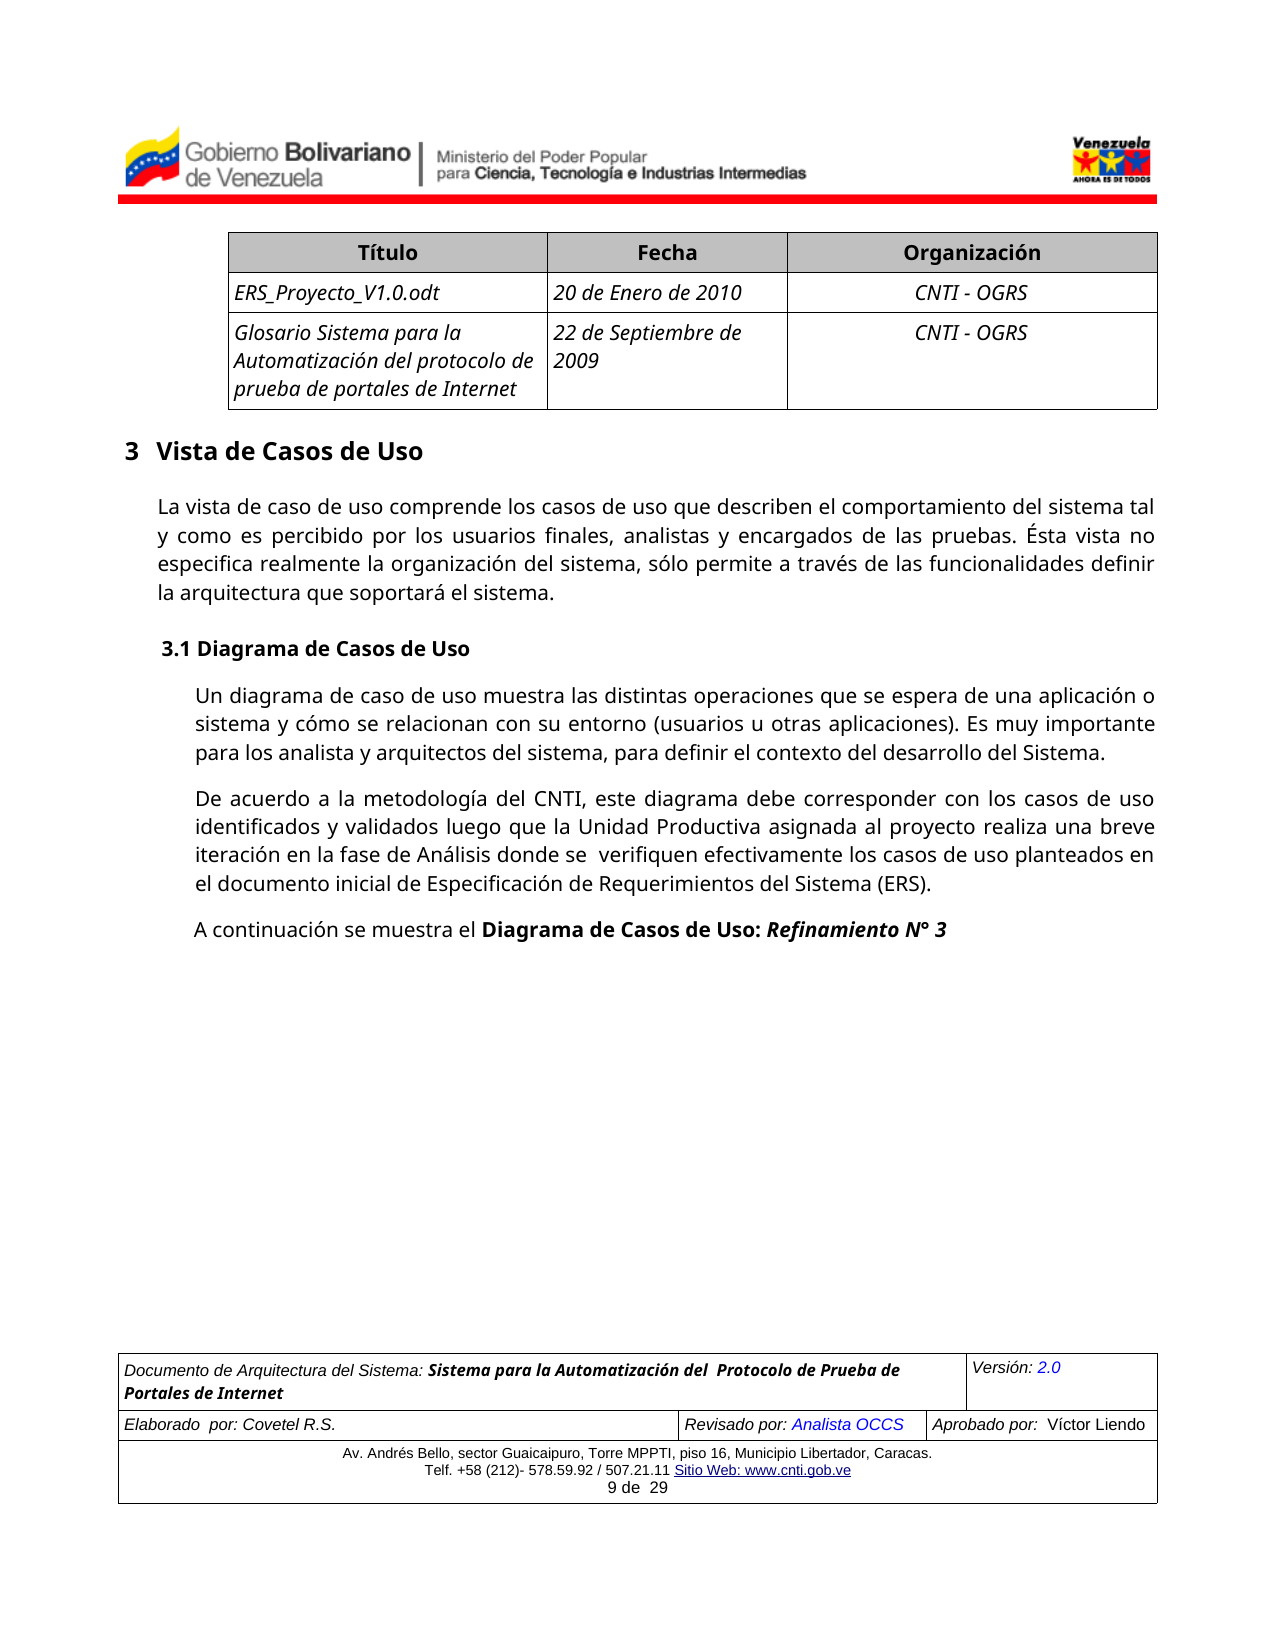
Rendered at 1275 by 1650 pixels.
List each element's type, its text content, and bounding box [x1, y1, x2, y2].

subtitle Vista de Casos de Uso [118, 433, 1157, 468]
text A continuación se muestra el Diagrama de Casos de Uso: Refinamiento N° 3 [118, 915, 1157, 944]
subtitle Diagrama de Casos de Uso [156, 634, 1157, 663]
table_header Título [229, 233, 547, 272]
table_cell Glosario Sistema para la Automatización del protocolo de prueba de portales de Internet [229, 313, 547, 409]
text La vista de caso de uso comprende los casos de uso que describen el comportamiento del sistema tal y como es percibido por los usuarios finales, analistas y encargados de las pruebas. Ésta vista no especifica realmente la organización del sistema, sólo permite a través de las funcionalidades definir la arquitectura que soportará el sistema. [157, 492, 1157, 606]
text De acuerdo a la metodología del CNTI, este diagrama debe corresponder con los casos de uso identificados y validados luego que la Unidad Productiva asignada al proyecto realiza una breve iteración en la fase de Análisis donde se verifiquen efectivamente los casos de uso planteados en el documento inicial de Especificación de Requerimientos del Sistema (ERS). [195, 784, 1157, 897]
text Un diagrama de caso de uso muestra las distintas operaciones que se espera de una aplicación o sistema y cómo se relacionan con su entorno (usuarios u otras aplicaciones). Es muy importante para los analista y arquitectos del sistema, para definir el contexto del desarrollo del Sistema. [195, 681, 1157, 766]
table_cell 20 de Enero de 2010 [548, 273, 787, 312]
table_cell ERS_Proyecto_V1.0.odt [229, 273, 547, 312]
table_header Organización [788, 233, 1157, 272]
table_header Fecha [548, 233, 787, 272]
table_cell 22 de Septiembre de 2009 [548, 313, 787, 409]
table_cell CNTI - OGRS [788, 273, 1157, 312]
picture [118, 118, 1157, 204]
table_cell CNTI - OGRS [788, 313, 1157, 409]
